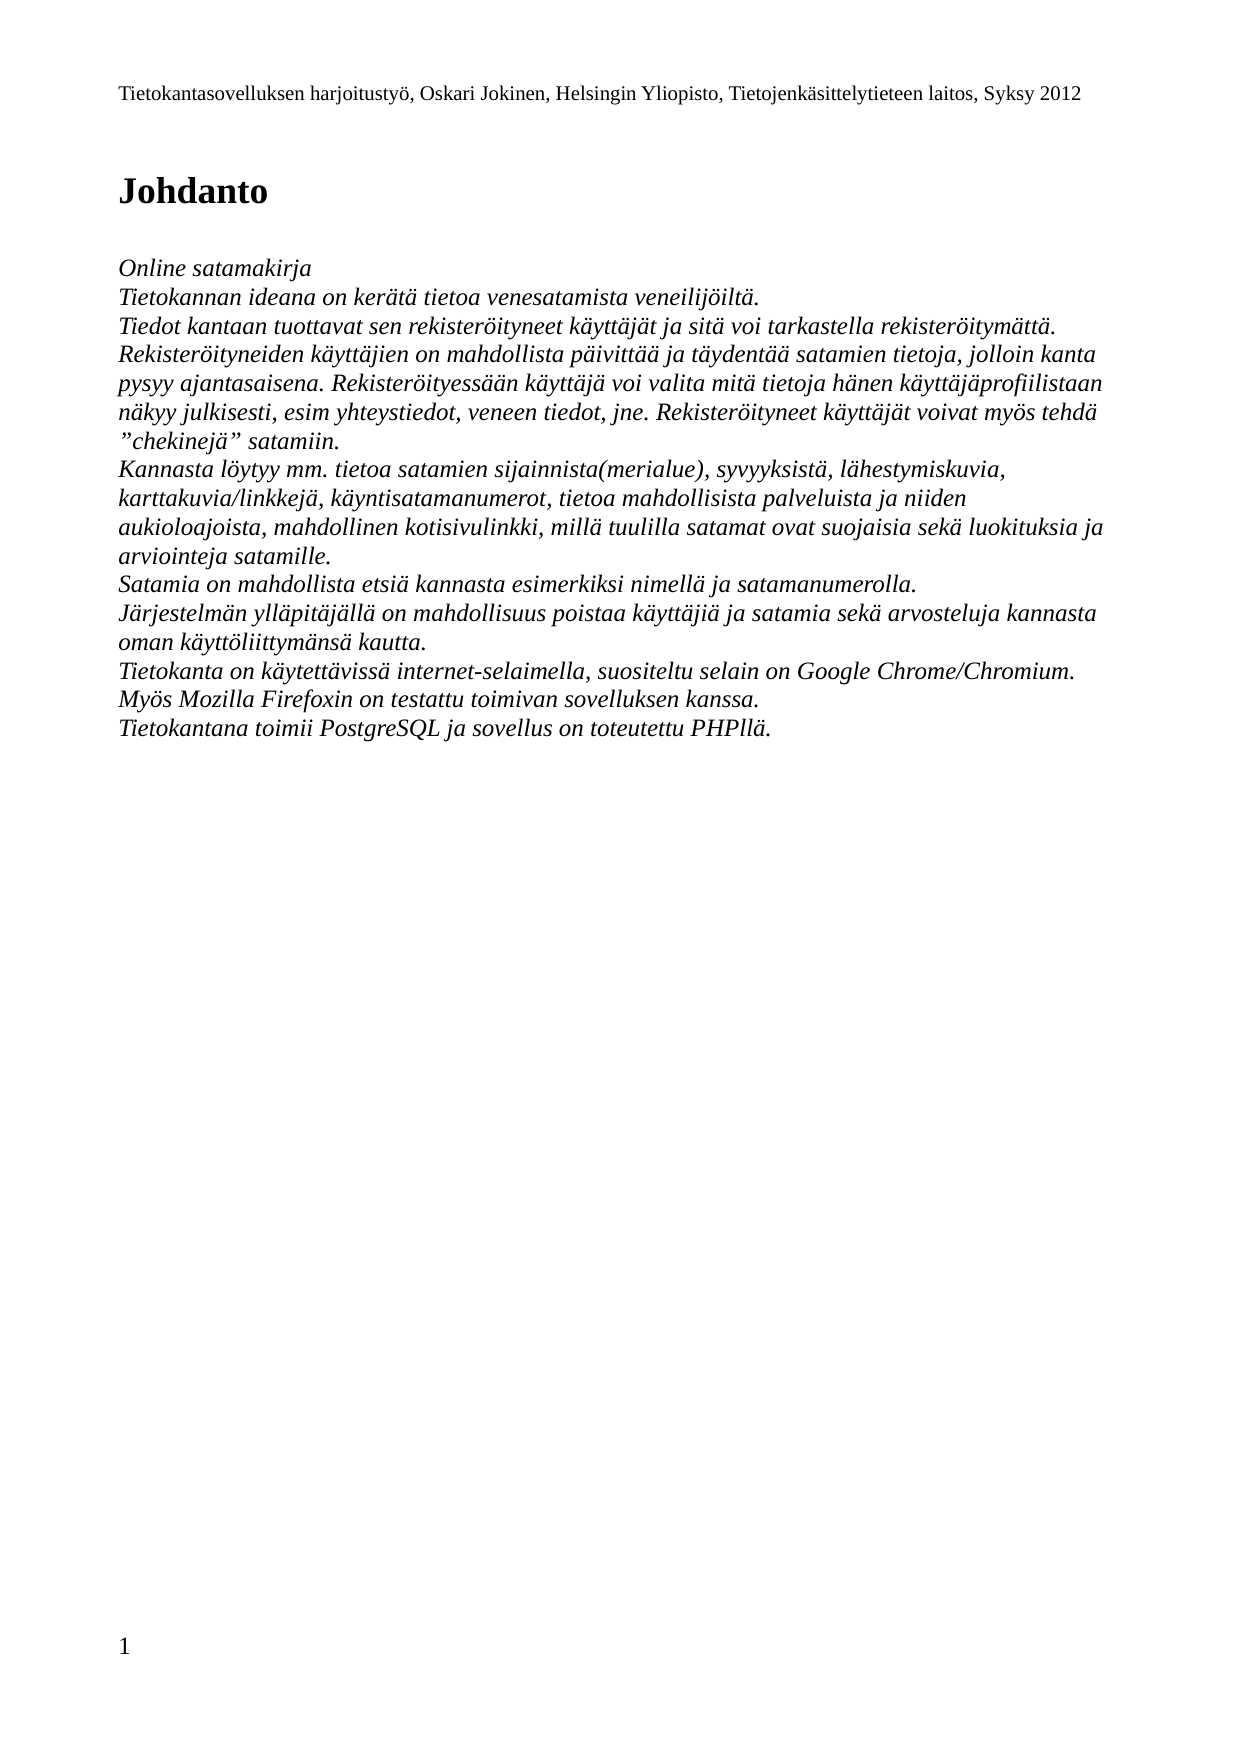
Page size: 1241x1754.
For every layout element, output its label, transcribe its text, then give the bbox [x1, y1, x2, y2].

subtitle Johdanto [118, 169, 1122, 212]
text Järjestelmän ylläpitäjällä on mahdollisuus poistaa käyttäjiä ja satamia sekä arvosteluja kannasta oman käyttöliittymänsä kautta. [118, 598, 1122, 656]
text Tietokanta on käytettävissä internet-selaimella, suositeltu selain on Google Chrome/Chromium. Myös Mozilla Firefoxin on testattu toimivan sovelluksen kanssa. [118, 656, 1122, 713]
text Online satamakirja Tietokannan ideana on kerätä tietoa venesatamista veneilijöiltä. Tiedot kantaan tuottavat sen rekisteröityneet käyttäjät ja sitä voi tarkastella rekisteröitymättä. Rekisteröityneiden käyttäjien on mahdollista päivittää ja täydentää satamien tietoja, jolloin kanta pysyy ajantasaisena. Rekisteröityessään käyttäjä voi valita mitä tietoja hänen käyttäjäprofiilistaan näkyy julkisesti, esim yhteystiedot, veneen tiedot, jne. Rekisteröityneet käyttäjät voivat myös tehdä ”chekinejä” satamiin. Kannasta löytyy mm. tietoa satamien sijainnista(merialue), syvyyksistä, lähestymiskuvia, karttakuvia/linkkejä, käyntisatamanumerot, tietoa mahdollisista palveluista ja niiden aukioloajoista, mahdollinen kotisivulinkki, millä tuulilla satamat ovat suojaisia sekä luokituksia ja arviointeja satamille. Satamia on mahdollista etsiä kannasta esimerkiksi nimellä ja satamanumerolla. [118, 253, 1122, 598]
text Tietokantana toimii PostgreSQL ja sovellus on toteutettu PHPllä. [118, 713, 1122, 742]
